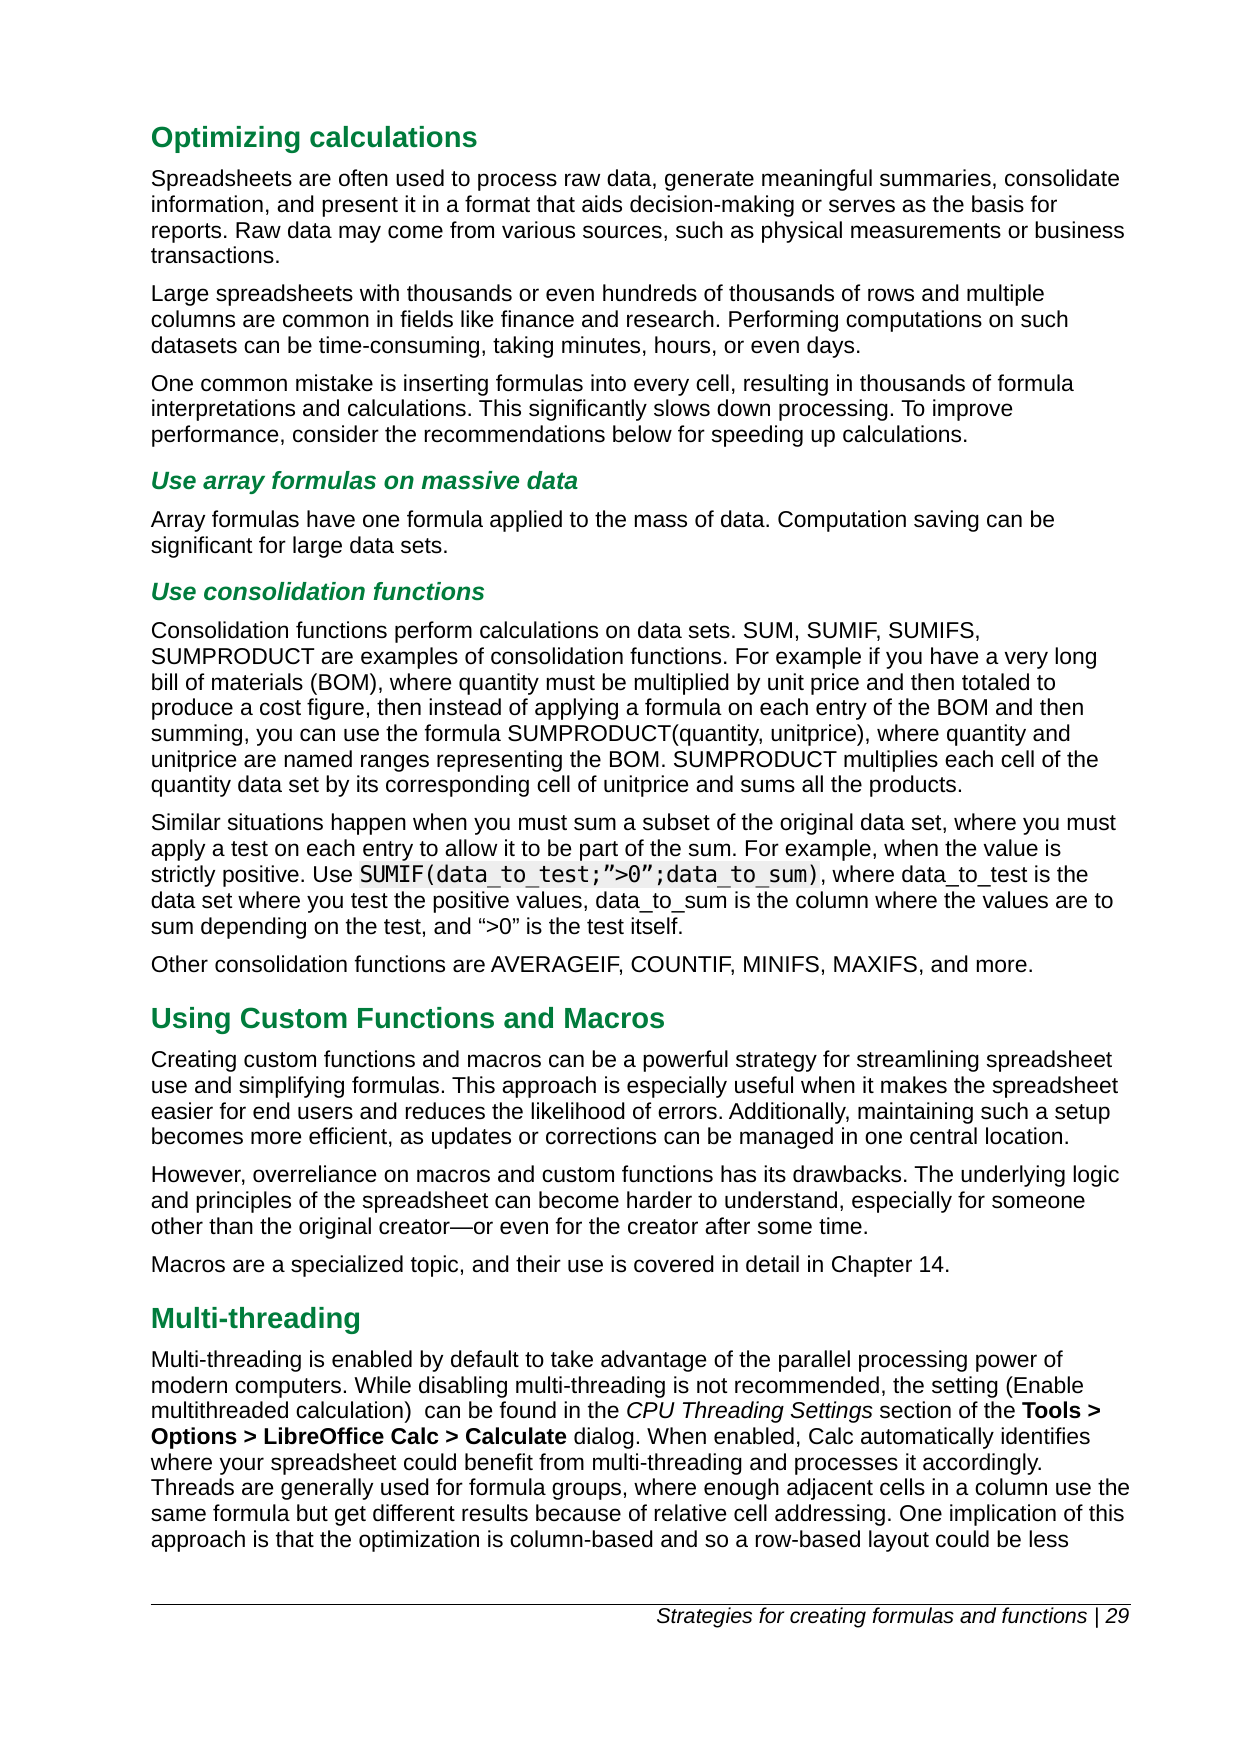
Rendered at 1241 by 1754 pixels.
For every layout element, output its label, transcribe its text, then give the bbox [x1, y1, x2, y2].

text Consolidation functions perform calculations on data sets. SUM, SUMIF, SUMIFS, SUMPRODUCT are examples of consolidation functions. For example if you have a very long bill of materials (BOM), where quantity must be multiplied by unit price and then totaled to produce a cost figure, then instead of applying a formula on each entry of the BOM and then summing, you can use the formula SUMPRODUCT(quantity, unitprice), where quantity and unitprice are named ranges representing the BOM. SUMPRODUCT multiplies each cell of the quantity data set by its corresponding cell of unitprice and sums all the products. [151, 618, 1131, 797]
text Similar situations happen when you must sum a subset of the original data set, where you must apply a test on each entry to allow it to be part of the sum. For example, when the value is strictly positive. Use SUMIF(data_to_test;”>0”;data_to_sum), where data_to_test is the data set where you test the positive values, data_to_sum is the column where the values are to sum depending on the test, and “>0” is the test itself. [151, 810, 1131, 939]
subtitle Optimizing calculations [151, 121, 1131, 154]
text However, overreliance on macros and custom functions has its drawbacks. The underlying logic and principles of the spreadsheet can become harder to understand, especially for someone other than the original creator—or even for the creator after some time. [151, 1162, 1131, 1239]
subtitle Use consolidation functions [151, 578, 1131, 606]
text Spreadsheets are often used to process raw data, generate meaningful summaries, consolidate information, and present it in a format that aids decision-making or serves as the basis for reports. Raw data may come from various sources, such as physical measurements or business transactions. [151, 166, 1131, 268]
text Multi-threading is enabled by default to take advantage of the parallel processing power of modern computers. While disabling multi-threading is not recommended, the setting (Enable multithreaded calculation) can be found in the CPU Threading Settings section of the Tools > Options > LibreOffice Calc > Calculate dialog. When enabled, Calc automatically identifies where your spreadsheet could benefit from multi-threading and processes it accordingly. Threads are generally used for formula groups, where enough adjacent cells in a column use the same formula but get different results because of relative cell addressing. One implication of this approach is that the optimization is column-based and so a row-based layout could be less [151, 1347, 1131, 1552]
subtitle Multi-threading [151, 1302, 1131, 1334]
text Array formulas have one formula applied to the mass of data. Computation saving can be significant for large data sets. [151, 507, 1131, 558]
text One common mistake is inserting formulas into every cell, resulting in thousands of formula interpretations and calculations. This significantly slows down processing. To improve performance, consider the recommendations below for speeding up calculations. [151, 370, 1131, 447]
subtitle Use array formulas on massive data [151, 467, 1131, 495]
subtitle Using Custom Functions and Macros [151, 1002, 1131, 1035]
text Large spreadsheets with thousands or even hundreds of thousands of rows and multiple columns are common in fields like finance and research. Performing computations on such datasets can be time-consuming, taking minutes, hours, or even days. [151, 281, 1131, 358]
text Macros are a specialized topic, and their use is covered in detail in Chapter 14. [151, 1251, 1131, 1277]
text Creating custom functions and macros can be a powerful strategy for streamlining spreadsheet use and simplifying formulas. This approach is especially useful when it makes the spreadsheet easier for end users and reduces the likelihood of errors. Additionally, maintaining such a setup becomes more efficient, as updates or corrections can be managed in one central location. [151, 1047, 1131, 1149]
text Other consolidation functions are AVERAGEIF, COUNTIF, MINIFS, MAXIFS, and more. [151, 952, 1131, 977]
